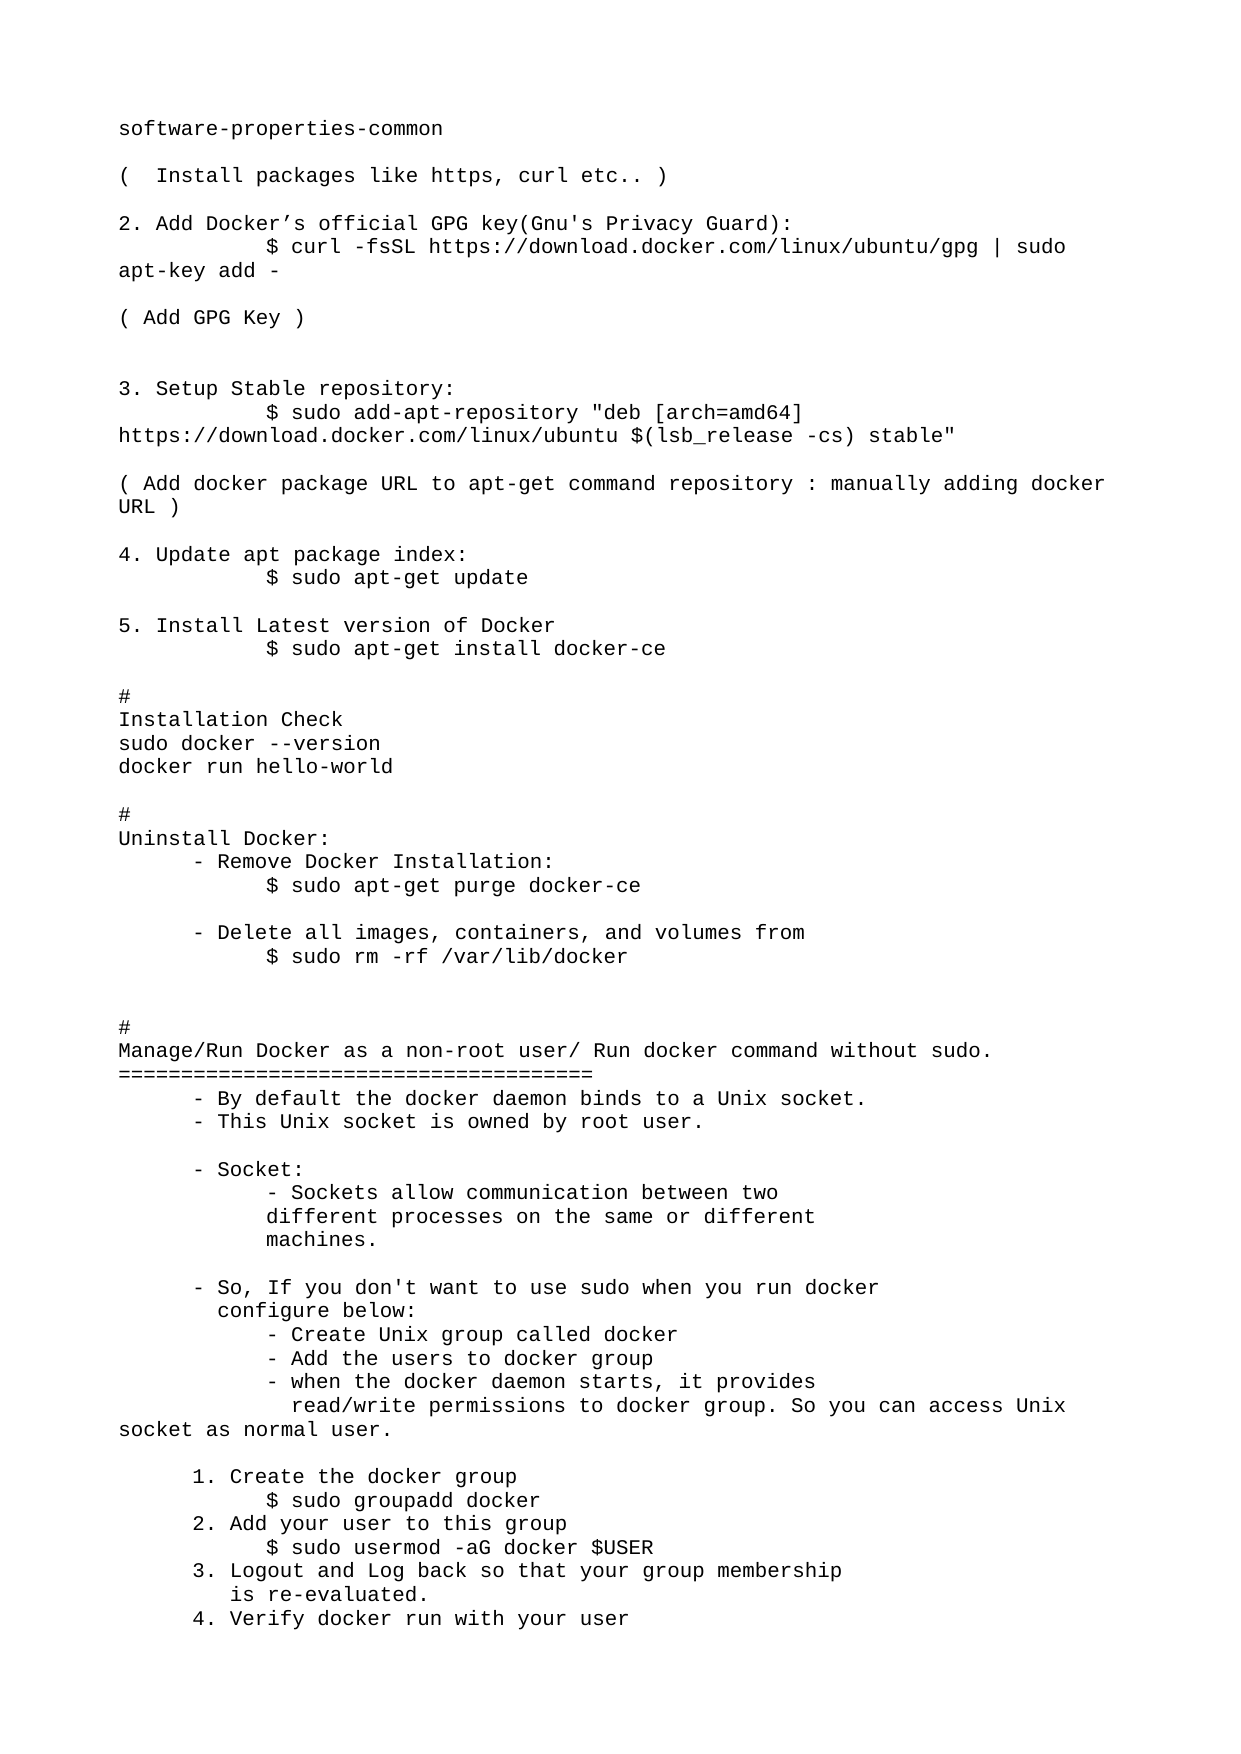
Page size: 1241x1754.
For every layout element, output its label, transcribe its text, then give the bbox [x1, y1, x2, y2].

text $ sudo apt-get install docker-ce [118, 638, 1122, 662]
text # [118, 1017, 1122, 1040]
text $ sudo apt-get update [118, 567, 1122, 591]
text Manage/Run Docker as a non-root user/ Run docker command without sudo. [118, 1040, 1122, 1064]
text - By default the docker daemon binds to a Unix socket. [118, 1088, 1122, 1111]
text different processes on the same or different [118, 1206, 1122, 1229]
text Uninstall Docker: [118, 827, 1122, 851]
text # [118, 686, 1122, 709]
text configure below: [118, 1300, 1122, 1324]
text 3. Setup Stable repository: [118, 378, 1122, 402]
text - Socket: [118, 1158, 1122, 1182]
text - Remove Docker Installation: [118, 851, 1122, 875]
text - Sockets allow communication between two [118, 1182, 1122, 1206]
text - So, If you don't want to use sudo when you run docker [118, 1277, 1122, 1300]
text - Create Unix group called docker [118, 1324, 1122, 1348]
text $ sudo usermod -aG docker $USER [118, 1537, 1122, 1561]
text - Delete all images, containers, and volumes from [118, 922, 1122, 946]
text $ curl -fsSL https://download.docker.com/linux/ubuntu/gpg | sudo apt-key add - [118, 236, 1122, 284]
text $ sudo add-apt-repository "deb [arch=amd64] https://download.docker.com/linux/ubuntu $(lsb_release -cs) stable" [118, 402, 1122, 449]
text Installation Check [118, 709, 1122, 733]
text ( Add docker package URL to apt-get command repository : manually adding docker URL ) [118, 473, 1122, 520]
text - This Unix socket is owned by root user. [118, 1111, 1122, 1135]
text machines. [118, 1229, 1122, 1253]
text 4. Update apt package index: [118, 544, 1122, 567]
text 5. Install Latest version of Docker [118, 615, 1122, 638]
text read/write permissions to docker group. So you can access Unix socket as normal user. [118, 1395, 1122, 1442]
text ====================================== [118, 1064, 1122, 1088]
text $ sudo apt-get purge docker-ce [118, 875, 1122, 898]
text $ sudo rm -rf /var/lib/docker [118, 946, 1122, 969]
text ( Install packages like https, curl etc.. ) [118, 165, 1122, 189]
text sudo docker --version [118, 733, 1122, 757]
text 1. Create the docker group [118, 1466, 1122, 1489]
text 2. Add your user to this group [118, 1513, 1122, 1537]
text # [118, 804, 1122, 827]
text is re-evaluated. [118, 1584, 1122, 1608]
text - Add the users to docker group [118, 1348, 1122, 1371]
text ( Add GPG Key ) [118, 307, 1122, 331]
text 4. Verify docker run with your user [118, 1608, 1122, 1631]
text 2. Add Docker’s official GPG key(Gnu's Privacy Guard): [118, 213, 1122, 236]
text - when the docker daemon starts, it provides [118, 1371, 1122, 1395]
text docker run hello-world [118, 757, 1122, 780]
text software-properties-common [118, 118, 1122, 142]
text $ sudo groupadd docker [118, 1489, 1122, 1513]
text 3. Logout and Log back so that your group membership [118, 1561, 1122, 1584]
